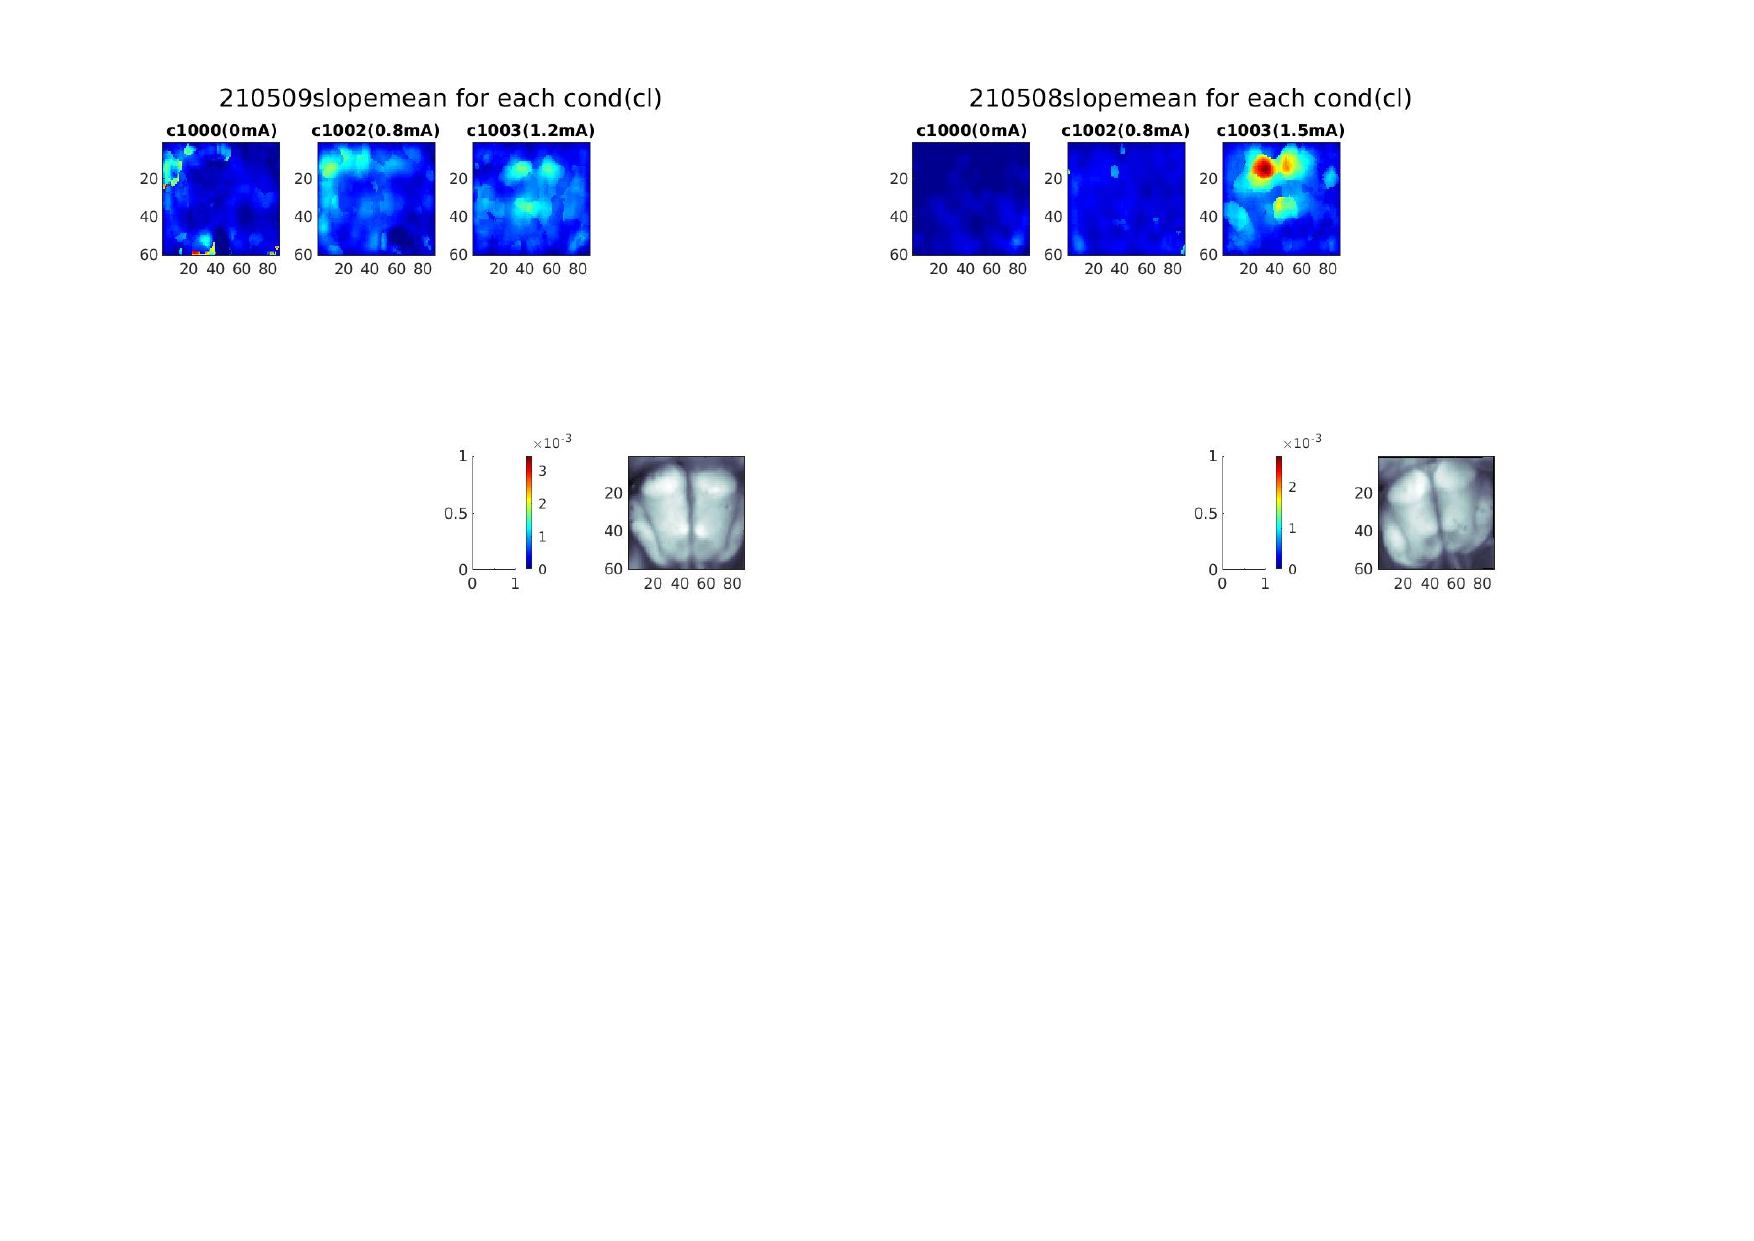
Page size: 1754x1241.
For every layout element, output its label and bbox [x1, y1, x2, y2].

picture [65, 75, 1566, 627]
